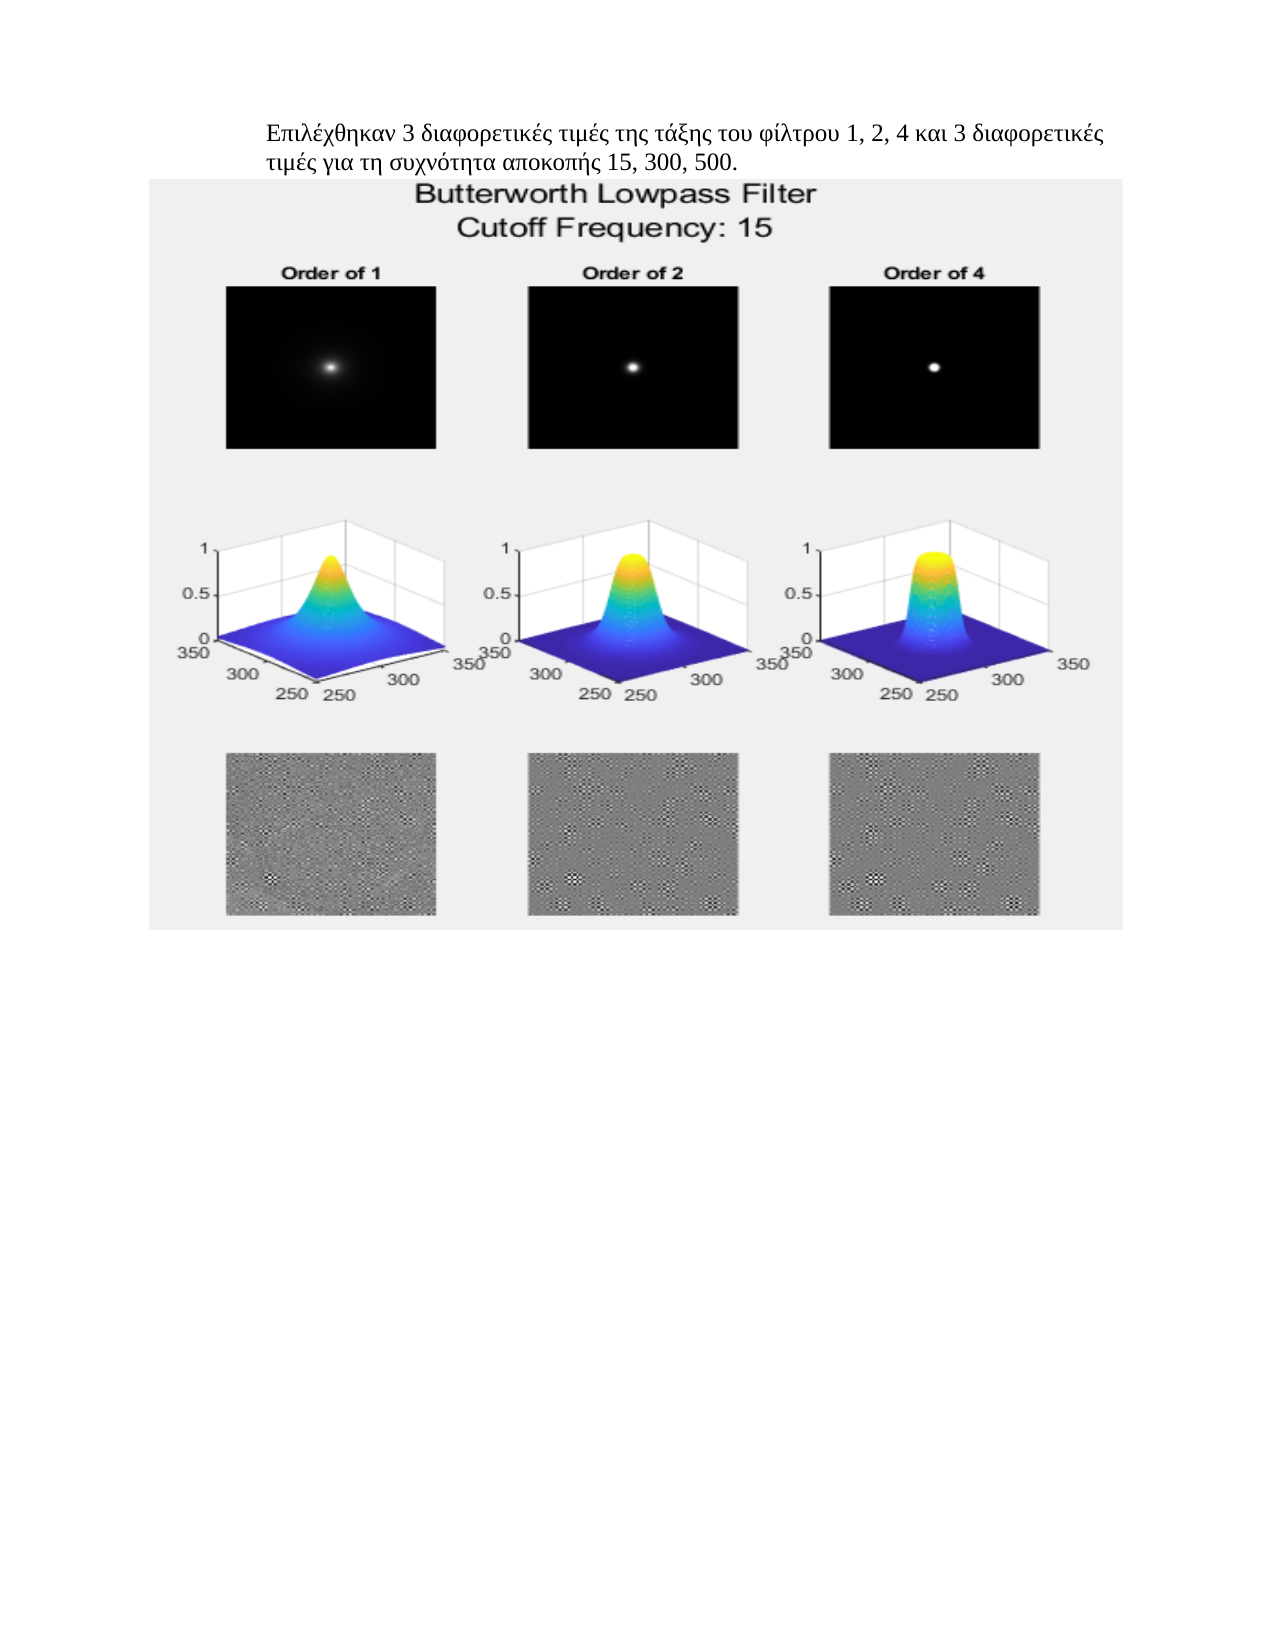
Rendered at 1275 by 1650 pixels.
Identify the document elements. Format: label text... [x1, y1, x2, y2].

picture [148, 179, 1123, 930]
text Επιλέχθηκαν 3 διαφορετικές τιμές της τάξης του φίλτρου 1, 2, 4 και 3 διαφορετικές τιμές για τη συχνότητα αποκοπής 15, 300, 500. [118, 118, 1157, 176]
